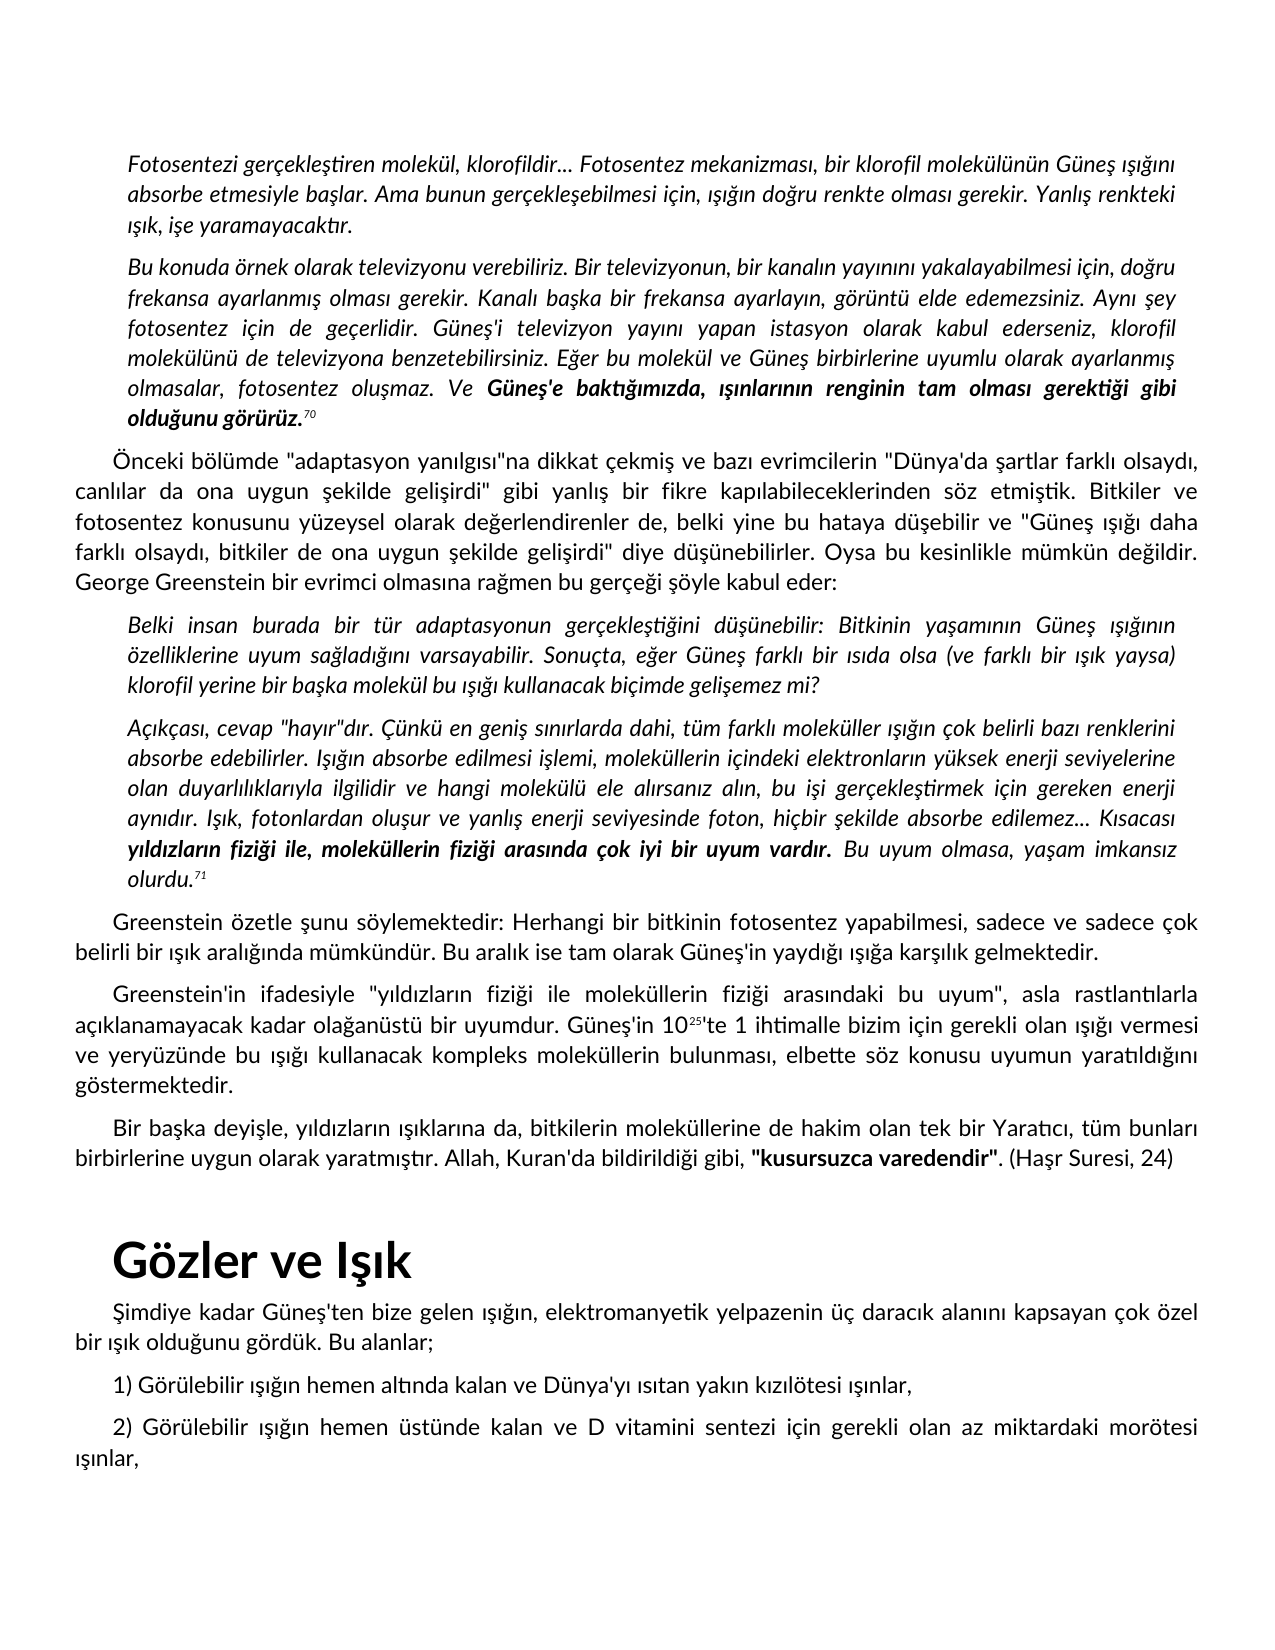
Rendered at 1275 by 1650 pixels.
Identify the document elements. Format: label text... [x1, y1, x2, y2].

text Belki insan burada bir tür adaptasyonun gerçekleştiğini düşünebilir: Bitkinin yaşamının Güneş ışığının özelliklerine uyum sağladığını varsayabilir. Sonuçta, eğer Güneş farklı bir ısıda olsa (ve farklı bir ışık yaysa) klorofil yerine bir başka molekül bu ışığı kullanacak biçimde gelişemez mi? [127, 610, 1177, 698]
text Açıkçası, cevap "hayır"dır. Çünkü en geniş sınırlarda dahi, tüm farklı moleküller ışığın çok belirli bazı renklerini absorbe edebilirler. Işığın absorbe edilmesi işlemi, moleküllerin içindeki elektronların yüksek enerji seviyelerine olan duyarlılıklarıyla ilgilidir ve hangi molekülü ele alırsanız alın, bu işi gerçekleştirmek için gereken enerji aynıdır. Işık, fotonlardan oluşur ve yanlış enerji seviyesinde foton, hiçbir şekilde absorbe edilemez... Kısacası yıldızların fiziği ile, moleküllerin fiziği arasında çok iyi bir uyum vardır. Bu uyum olmasa, yaşam imkansız olurdu.71 [127, 713, 1177, 892]
text Greenstein'in ifadesiyle "yıldızların fiziği ile moleküllerin fiziği arasındaki bu uyum", asla rastlantılarla açıklanamayacak kadar olağanüstü bir uyumdur. Güneş'in 1025'te 1 ihtimalle bizim için gerekli olan ışığı vermesi ve yeryüzünde bu ışığı kullanacak kompleks moleküllerin bulunması, elbette söz konusu uyumun yaratıldığını göstermektedir. [75, 980, 1200, 1098]
subtitle Gözler ve Işık [112, 1229, 1200, 1289]
text Bu konuda örnek olarak televizyonu verebiliriz. Bir televizyonun, bir kanalın yayınını yakalayabilmesi için, doğru frekansa ayarlanmış olması gerekir. Kanalı başka bir frekansa ayarlayın, görüntü elde edemezsiniz. Aynı şey fotosentez için de geçerlidir. Güneş'i televizyon yayını yapan istasyon olarak kabul ederseniz, klorofil molekülünü de televizyona benzetebilirsiniz. Eğer bu molekül ve Güneş birbirlerine uyumlu olarak ayarlanmış olmasalar, fotosentez oluşmaz. Ve Güneş'e baktığımızda, ışınlarının renginin tam olması gerektiği gibi olduğunu görürüz.70 [127, 253, 1177, 432]
text Fotosentezi gerçekleştiren molekül, klorofildir... Fotosentez mekanizması, bir klorofil molekülünün Güneş ışığını absorbe etmesiyle başlar. Ama bunun gerçekleşebilmesi için, ışığın doğru renkte olması gerekir. Yanlış renkteki ışık, işe yaramayacaktır. [127, 150, 1177, 238]
text Bir başka deyişle, yıldızların ışıklarına da, bitkilerin moleküllerine de hakim olan tek bir Yaratıcı, tüm bunları birbirlerine uygun olarak yaratmıştır. Allah, Kuran'da bildirildiği gibi, "kusursuzca varedendir". (Haşr Suresi, 24) [75, 1113, 1200, 1171]
text Önceki bölümde "adaptasyon yanılgısı"na dikkat çekmiş ve bazı evrimcilerin "Dünya'da şartlar farklı olsaydı, canlılar da ona uygun şekilde gelişirdi" gibi yanlış bir fikre kapılabileceklerinden söz etmiştik. Bitkiler ve fotosentez konusunu yüzeysel olarak değerlendirenler de, belki yine bu hataya düşebilir ve "Güneş ışığı daha farklı olsaydı, bitkiler de ona uygun şekilde gelişirdi" diye düşünebilirler. Oysa bu kesinlikle mümkün değildir. George Greenstein bir evrimci olmasına rağmen bu gerçeği şöyle kabul eder: [75, 447, 1200, 595]
text Greenstein özetle şunu söylemektedir: Herhangi bir bitkinin fotosentez yapabilmesi, sadece ve sadece çok belirli bir ışık aralığında mümkündür. Bu aralık ise tam olarak Güneş'in yaydığı ışığa karşılık gelmektedir. [75, 907, 1200, 965]
text Şimdiye kadar Güneş'ten bize gelen ışığın, elektromanyetik yelpazenin üç daracık alanını kapsayan çok özel bir ışık olduğunu gördük. Bu alanlar; [75, 1297, 1200, 1355]
text 1) Görülebilir ışığın hemen altında kalan ve Dünya'yı ısıtan yakın kızılötesi ışınlar, [75, 1370, 1200, 1398]
text 2) Görülebilir ışığın hemen üstünde kalan ve D vitamini sentezi için gerekli olan az miktardaki morötesi ışınlar, [75, 1413, 1200, 1471]
